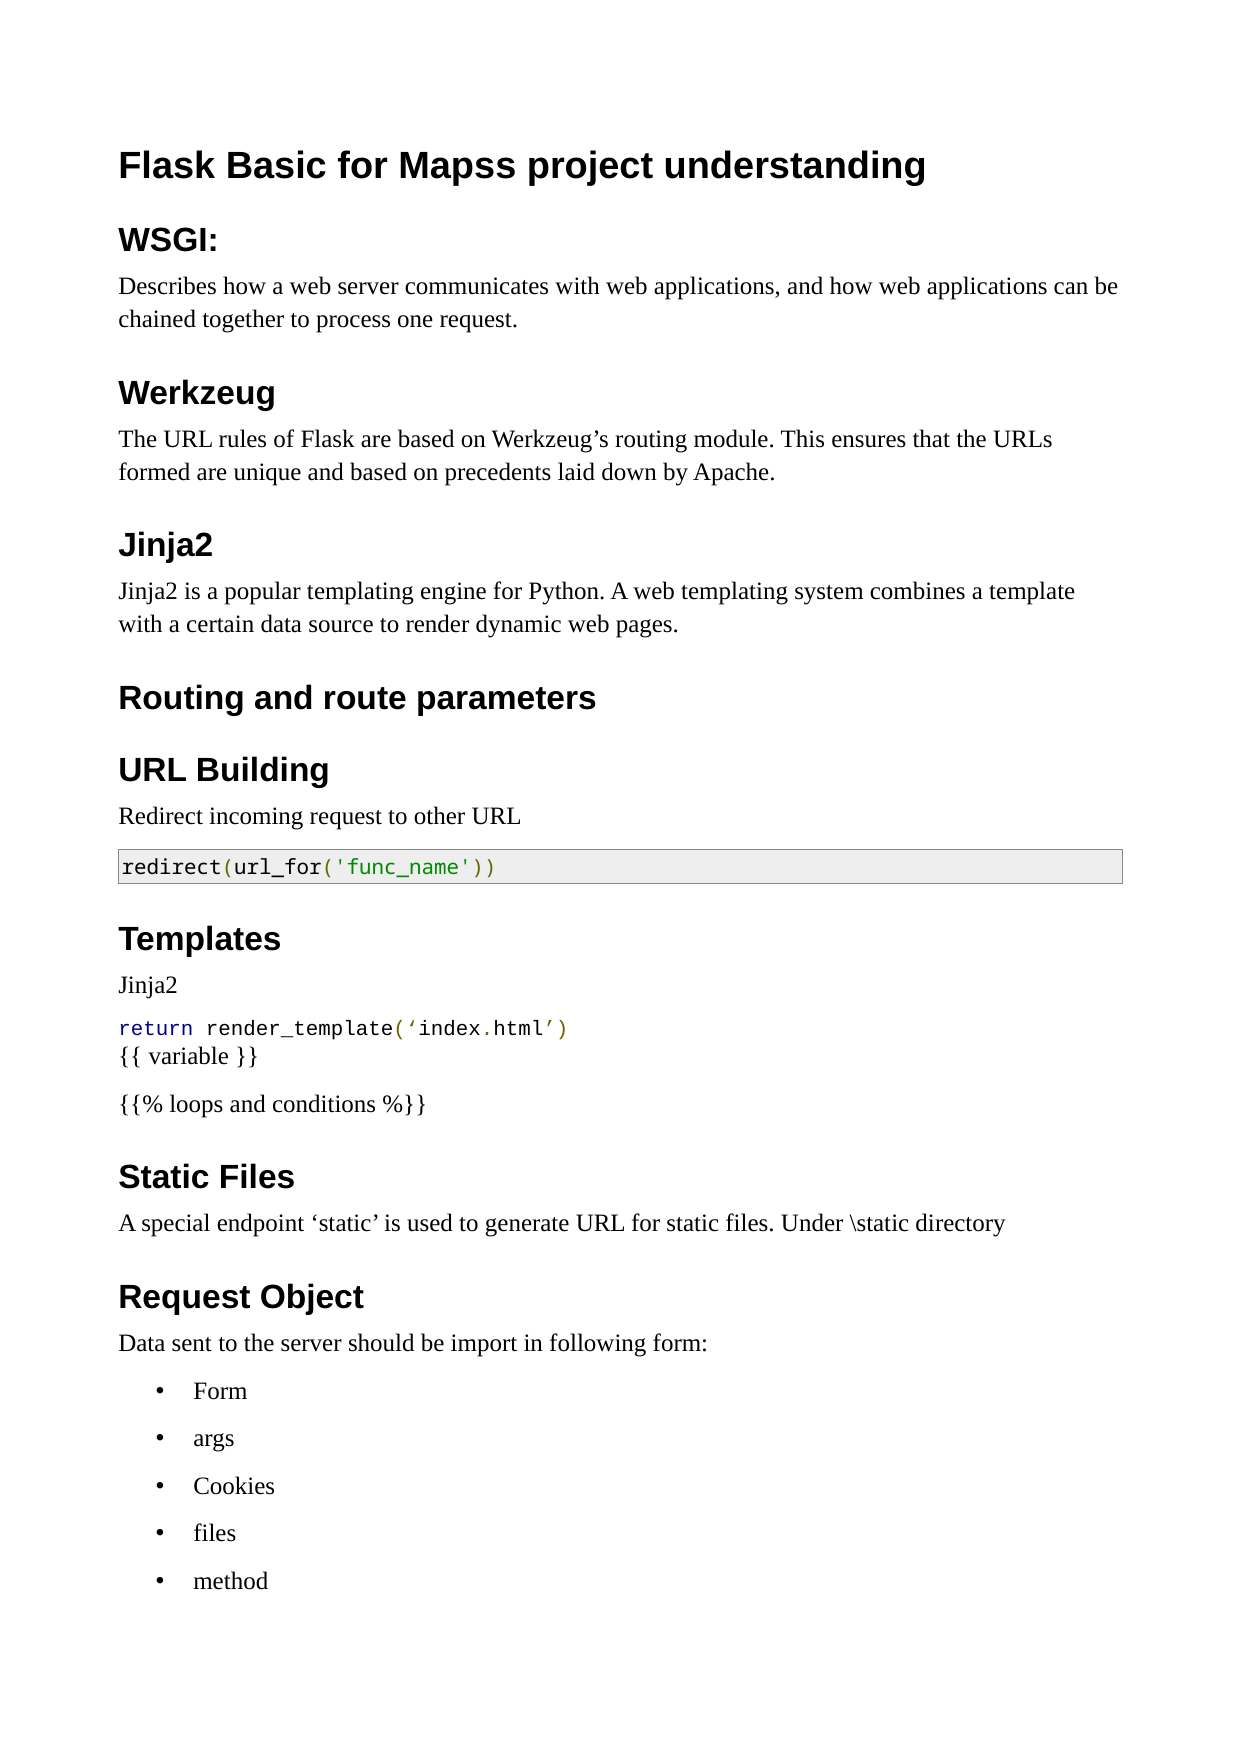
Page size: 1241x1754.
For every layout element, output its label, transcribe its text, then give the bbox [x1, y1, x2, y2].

text {{% loops and conditions %}} [118, 1089, 1122, 1118]
subtitle WSGI: [118, 220, 1122, 259]
text Describes how a web server communicates with web applications, and how web applications can be chained together to process one request. [118, 271, 1122, 333]
subtitle Request Object [118, 1277, 1122, 1316]
text Redirect incoming request to other URL [118, 801, 1122, 830]
list files [156, 1518, 1122, 1547]
subtitle URL Building [118, 750, 1122, 788]
subtitle Routing and route parameters [118, 678, 1122, 717]
subtitle Templates [118, 919, 1122, 958]
text redirect(url_for('func_name')) [119, 850, 1122, 883]
subtitle Jinja2 [118, 525, 1122, 564]
subtitle Flask Basic for Mapss project understanding [118, 143, 1122, 187]
text Jinja2 [118, 970, 1122, 999]
text {{ variable }} [118, 1041, 1122, 1070]
text A special endpoint ‘static’ is used to generate URL for static files. Under \static directory [118, 1208, 1122, 1237]
list args [156, 1423, 1122, 1452]
text Jinja2 is a popular templating engine for Python. A web templating system combines a template with a certain data source to render dynamic web pages. [118, 576, 1122, 638]
text return render_template(‘index.html’) [118, 1018, 1122, 1041]
list Form [156, 1376, 1122, 1404]
list Cookies [156, 1471, 1122, 1500]
text Data sent to the server should be import in following form: [118, 1328, 1122, 1357]
subtitle Static Files [118, 1157, 1122, 1196]
list method [156, 1566, 1122, 1595]
subtitle Werkzeug [118, 373, 1122, 411]
text The URL rules of Flask are based on Werkzeug’s routing module. This ensures that the URLs formed are unique and based on precedents laid down by Apache. [118, 424, 1122, 486]
